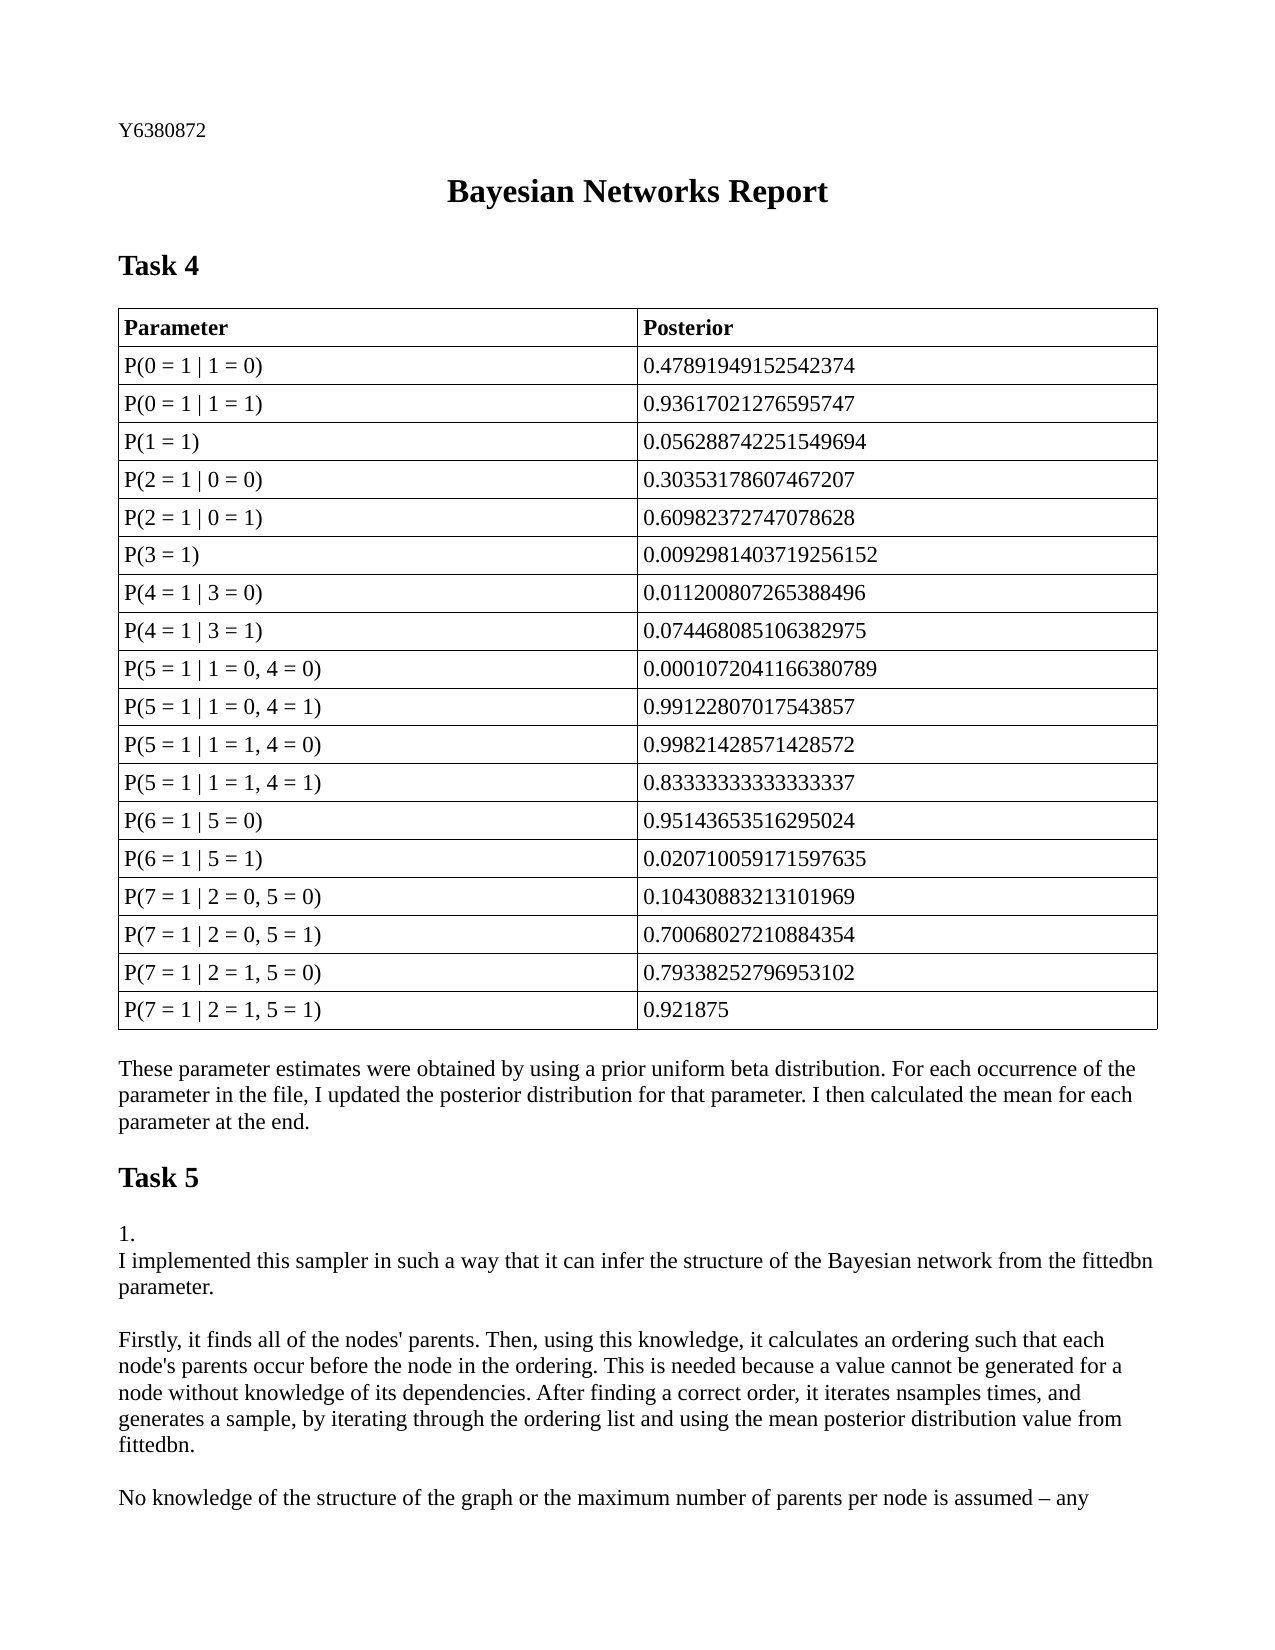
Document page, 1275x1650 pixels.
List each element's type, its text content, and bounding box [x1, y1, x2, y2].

table_cell 0.0001072041166380789 [638, 651, 1157, 687]
table_cell P(2 = 1 | 0 = 1) [119, 499, 637, 536]
table_header Posterior [638, 309, 1157, 346]
table_cell 0.0092981403719256152 [638, 537, 1157, 574]
table_cell P(7 = 1 | 2 = 1, 5 = 1) [119, 992, 637, 1029]
table_cell P(7 = 1 | 2 = 0, 5 = 0) [119, 878, 637, 915]
table_cell 0.99821428571428572 [638, 726, 1157, 763]
table_cell 0.011200807265388496 [638, 575, 1157, 612]
table_cell 0.79338252796953102 [638, 954, 1157, 991]
table_cell P(0 = 1 | 1 = 1) [119, 385, 637, 422]
table_cell P(7 = 1 | 2 = 1, 5 = 0) [119, 954, 637, 991]
table_cell P(1 = 1) [119, 423, 637, 460]
text Task 5 [118, 1161, 1157, 1194]
table_cell P(4 = 1 | 3 = 0) [119, 575, 637, 612]
text No knowledge of the structure of the graph or the maximum number of parents per node is assumed – any [118, 1484, 1157, 1510]
table_cell P(5 = 1 | 1 = 0, 4 = 0) [119, 651, 637, 687]
table_cell P(6 = 1 | 5 = 1) [119, 840, 637, 877]
text I implemented this sampler in such a way that it can infer the structure of the Bayesian network from the fittedbn parameter. [118, 1247, 1157, 1299]
table_cell 0.95143653516295024 [638, 802, 1157, 839]
table_cell P(5 = 1 | 1 = 1, 4 = 0) [119, 726, 637, 763]
table_cell 0.10430883213101969 [638, 878, 1157, 915]
table_cell P(6 = 1 | 5 = 0) [119, 802, 637, 839]
table_cell 0.93617021276595747 [638, 385, 1157, 422]
table_cell P(7 = 1 | 2 = 0, 5 = 1) [119, 916, 637, 953]
table_cell 0.020710059171597635 [638, 840, 1157, 877]
table_cell 0.056288742251549694 [638, 423, 1157, 460]
table_cell 0.074468085106382975 [638, 613, 1157, 649]
table_cell 0.70068027210884354 [638, 916, 1157, 953]
table_cell P(5 = 1 | 1 = 0, 4 = 1) [119, 689, 637, 725]
table_cell P(5 = 1 | 1 = 1, 4 = 1) [119, 764, 637, 801]
text Bayesian Networks Report [118, 172, 1157, 210]
table_cell P(3 = 1) [119, 537, 637, 574]
text These parameter estimates were obtained by using a prior uniform beta distribution. For each occurrence of the parameter in the file, I updated the posterior distribution for that parameter. I then calculated the mean for each parameter at the end. [118, 1055, 1157, 1134]
table_cell 0.83333333333333337 [638, 764, 1157, 801]
table_cell P(2 = 1 | 0 = 0) [119, 461, 637, 498]
table_cell P(0 = 1 | 1 = 0) [119, 347, 637, 384]
table_cell 0.921875 [638, 992, 1157, 1029]
table_cell 0.47891949152542374 [638, 347, 1157, 384]
table_cell 0.99122807017543857 [638, 689, 1157, 725]
text Firstly, it finds all of the nodes' parents. Then, using this knowledge, it calculates an ordering such that each node's parents occur before the node in the ordering. This is needed because a value cannot be generated for a node without knowledge of its dependencies. After finding a correct order, it iterates nsamples times, and generates a sample, by iterating through the ordering list and using the mean posterior distribution value from fittedbn. [118, 1326, 1157, 1458]
table_cell P(4 = 1 | 3 = 1) [119, 613, 637, 649]
table_cell 0.60982372747078628 [638, 499, 1157, 536]
text Task 4 [118, 248, 1157, 282]
table_cell 0.30353178607467207 [638, 461, 1157, 498]
text 1. [118, 1220, 1157, 1247]
table_header Parameter [119, 309, 637, 346]
